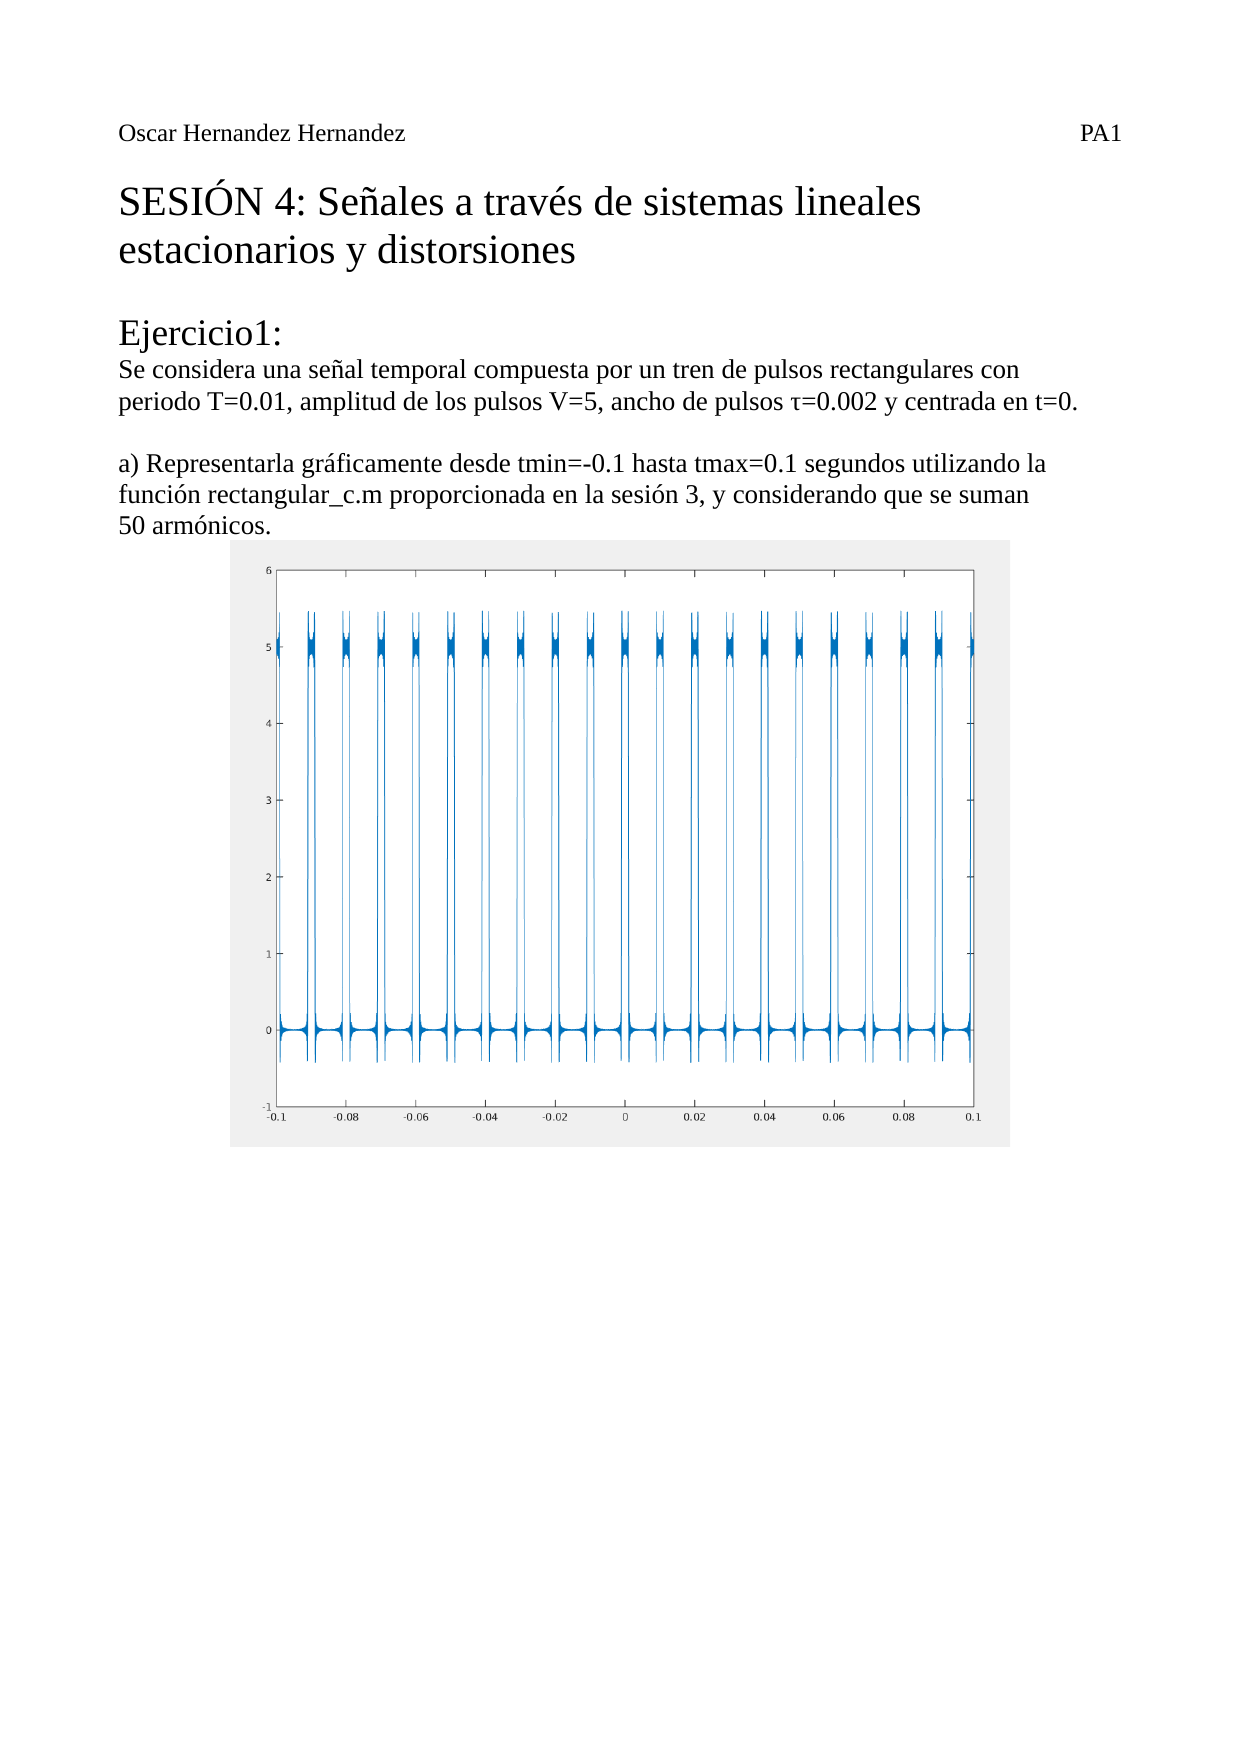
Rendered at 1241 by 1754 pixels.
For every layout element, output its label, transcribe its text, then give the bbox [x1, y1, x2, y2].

text a) Representarla gráficamente desde tmin=-0.1 hasta tmax=0.1 segundos utilizando la [118, 447, 1122, 478]
text 50 armónicos. [118, 509, 1122, 541]
text Ejercicio1: [118, 311, 1122, 354]
text periodo T=0.01, amplitud de los pulsos V=5, ancho de pulsos τ=0.002 y centrada en t=0. [118, 385, 1122, 416]
text Se considera una señal temporal compuesta por un tren de pulsos rectangulares con [118, 354, 1122, 385]
picture [230, 540, 1011, 1147]
text función rectangular_c.m proporcionada en la sesión 3, y considerando que se suman [118, 478, 1122, 509]
text SESIÓN 4: Señales a través de sistemas lineales estacionarios y distorsiones [118, 176, 1122, 272]
